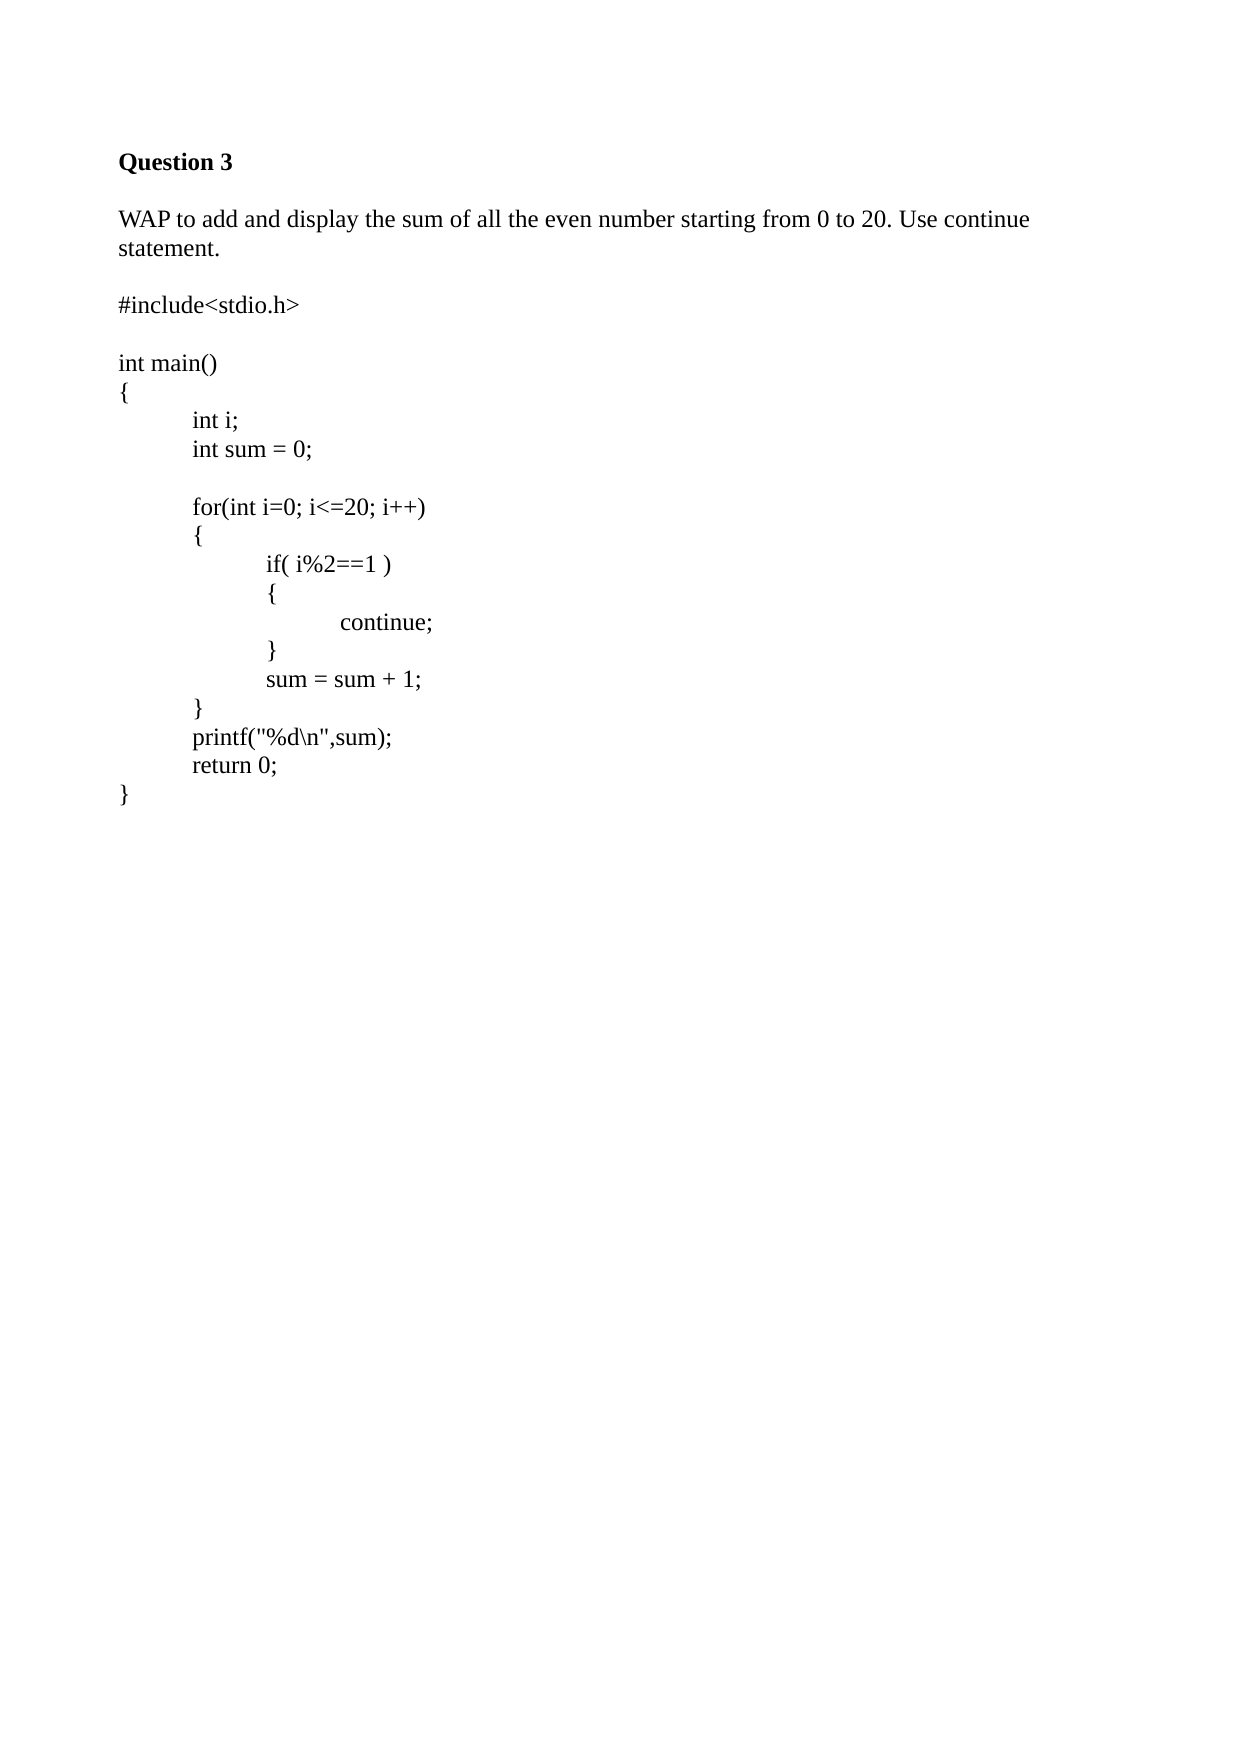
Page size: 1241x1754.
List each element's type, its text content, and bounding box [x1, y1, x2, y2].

text { [118, 578, 1122, 607]
text WAP to add and display the sum of all the even number starting from 0 to 20. Use continue statement. [118, 204, 1122, 262]
text if( i%2==1 ) [118, 549, 1122, 578]
text int sum = 0; [118, 434, 1122, 463]
text return 0; [118, 751, 1122, 779]
text #include<stdio.h> [118, 291, 1122, 319]
text continue; [118, 607, 1122, 636]
text int main() [118, 348, 1122, 377]
text { [118, 521, 1122, 549]
text } [118, 693, 1122, 722]
text } [118, 779, 1122, 808]
text int i; [118, 406, 1122, 434]
text { [118, 377, 1122, 406]
text } [118, 636, 1122, 664]
text for(int i=0; i<=20; i++) [118, 492, 1122, 521]
text printf("%d\n",sum); [118, 722, 1122, 751]
text Question 3 [118, 147, 1122, 176]
text sum = sum + 1; [118, 664, 1122, 693]
